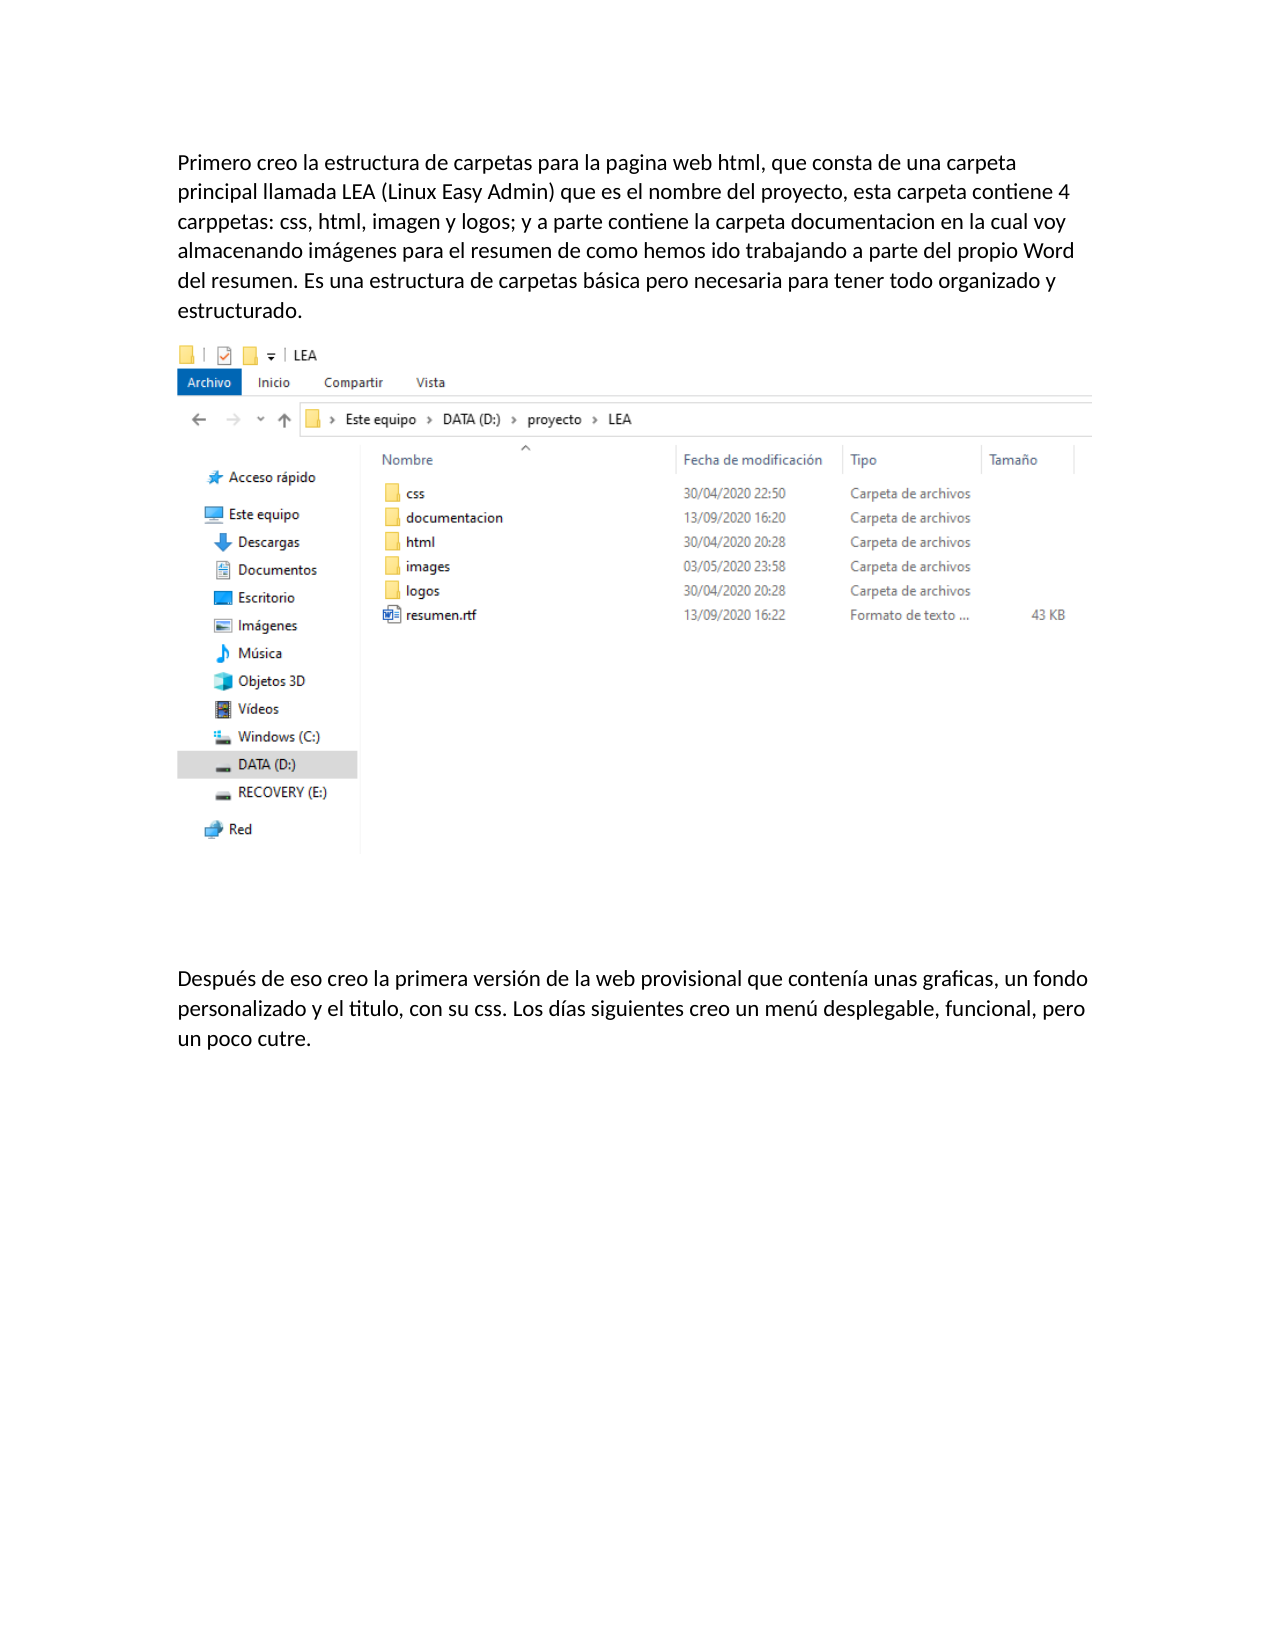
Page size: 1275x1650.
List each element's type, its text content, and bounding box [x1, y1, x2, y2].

text Primero creo la estructura de carpetas para la pagina web html, que consta de una carpeta principal llamada LEA (Linux Easy Admin) que es el nombre del proyecto, esta carpeta contiene 4 carppetas: css, html, imagen y logos; y a parte contiene la carpeta documentacion en la cual voy almacenando imágenes para el resumen de como hemos ido trabajando a parte del propio Word del resumen. Es una estructura de carpetas básica pero necesaria para tener todo organizado y estructurado. [177, 148, 1098, 324]
picture [177, 342, 1092, 854]
text Después de eso creo la primera versión de la web provisional que contenía unas graficas, un fondo personalizado y el titulo, con su css. Los días siguientes creo un menú desplegable, funcional, pero un poco cutre. [177, 964, 1098, 1052]
